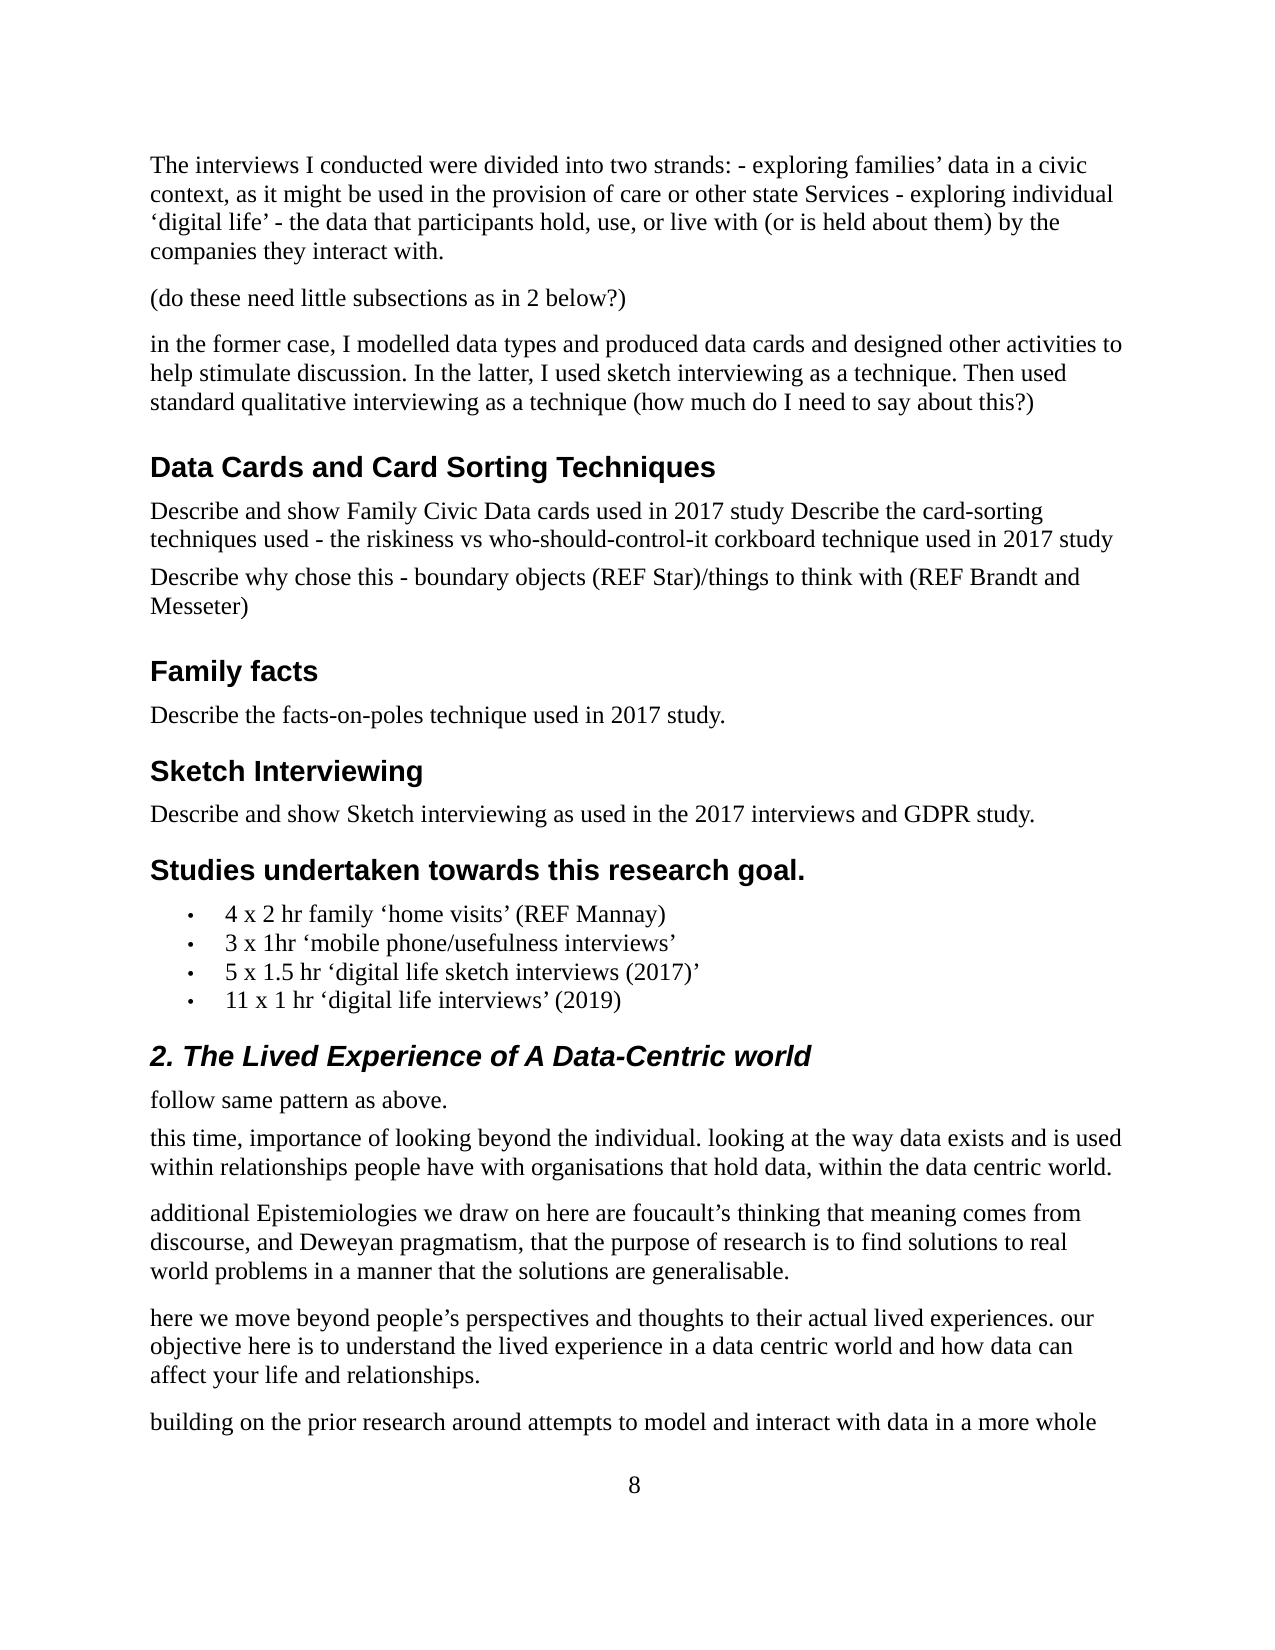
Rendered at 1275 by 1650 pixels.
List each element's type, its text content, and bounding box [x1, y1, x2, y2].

list 11 x 1 hr ‘digital life interviews’ (2019) [187, 986, 1125, 1014]
text The interviews I conducted were divided into two strands: - exploring families’ data in a civic context, as it might be used in the provision of care or other state Services - exploring individual ‘digital life’ - the data that participants hold, use, or live with (or is held about them) by the companies they interact with. [150, 150, 1125, 265]
list 3 x 1hr ‘mobile phone/usefulness interviews’ [187, 928, 1125, 957]
text building on the prior research around attempts to model and interact with data in a more whole [150, 1407, 1125, 1436]
subtitle 2. The Lived Experience of A Data-Centric world [150, 1039, 1125, 1073]
text Describe and show Sketch interviewing as used in the 2017 interviews and GDPR study. [150, 799, 1125, 828]
subtitle Studies undertaken towards this research goal. [150, 853, 1125, 887]
text follow same pattern as above. [150, 1085, 1125, 1114]
text here we move beyond people’s perspectives and thoughts to their actual lived experiences. our objective here is to understand the lived experience in a data centric world and how data can affect your life and relationships. [150, 1303, 1125, 1389]
list 5 x 1.5 hr ‘digital life sketch interviews (2017)’ [187, 957, 1125, 986]
subtitle Data Cards and Card Sorting Techniques [150, 450, 1125, 483]
text this time, importance of looking beyond the individual. looking at the way data exists and is used within relationships people have with organisations that hold data, within the data centric world. [150, 1123, 1125, 1181]
subtitle Sketch Interviewing [150, 753, 1125, 787]
text additional Epistemiologies we draw on here are foucault’s thinking that meaning comes from discourse, and Deweyan pragmatism, that the purpose of research is to find solutions to real world problems in a manner that the solutions are generalisable. [150, 1198, 1125, 1285]
text (do these need little subsections as in 2 below?) [150, 283, 1125, 312]
text in the former case, I modelled data types and produced data cards and designed other activities to help stimulate discussion. In the latter, I used sketch interviewing as a technique. Then used standard qualitative interviewing as a technique (how much do I need to say about this?) [150, 329, 1125, 416]
text Describe and show Family Civic Data cards used in 2017 study Describe the card-sorting techniques used - the riskiness vs who-should-control-it corkboard technique used in 2017 study [150, 496, 1125, 553]
subtitle Family facts [150, 654, 1125, 687]
list 4 x 2 hr family ‘home visits’ (REF Mannay) [187, 899, 1125, 928]
text Describe why chose this - boundary objects (REF Star)/things to think with (REF Brandt and Messeter) [150, 562, 1125, 620]
text Describe the facts-on-poles technique used in 2017 study. [150, 700, 1125, 728]
